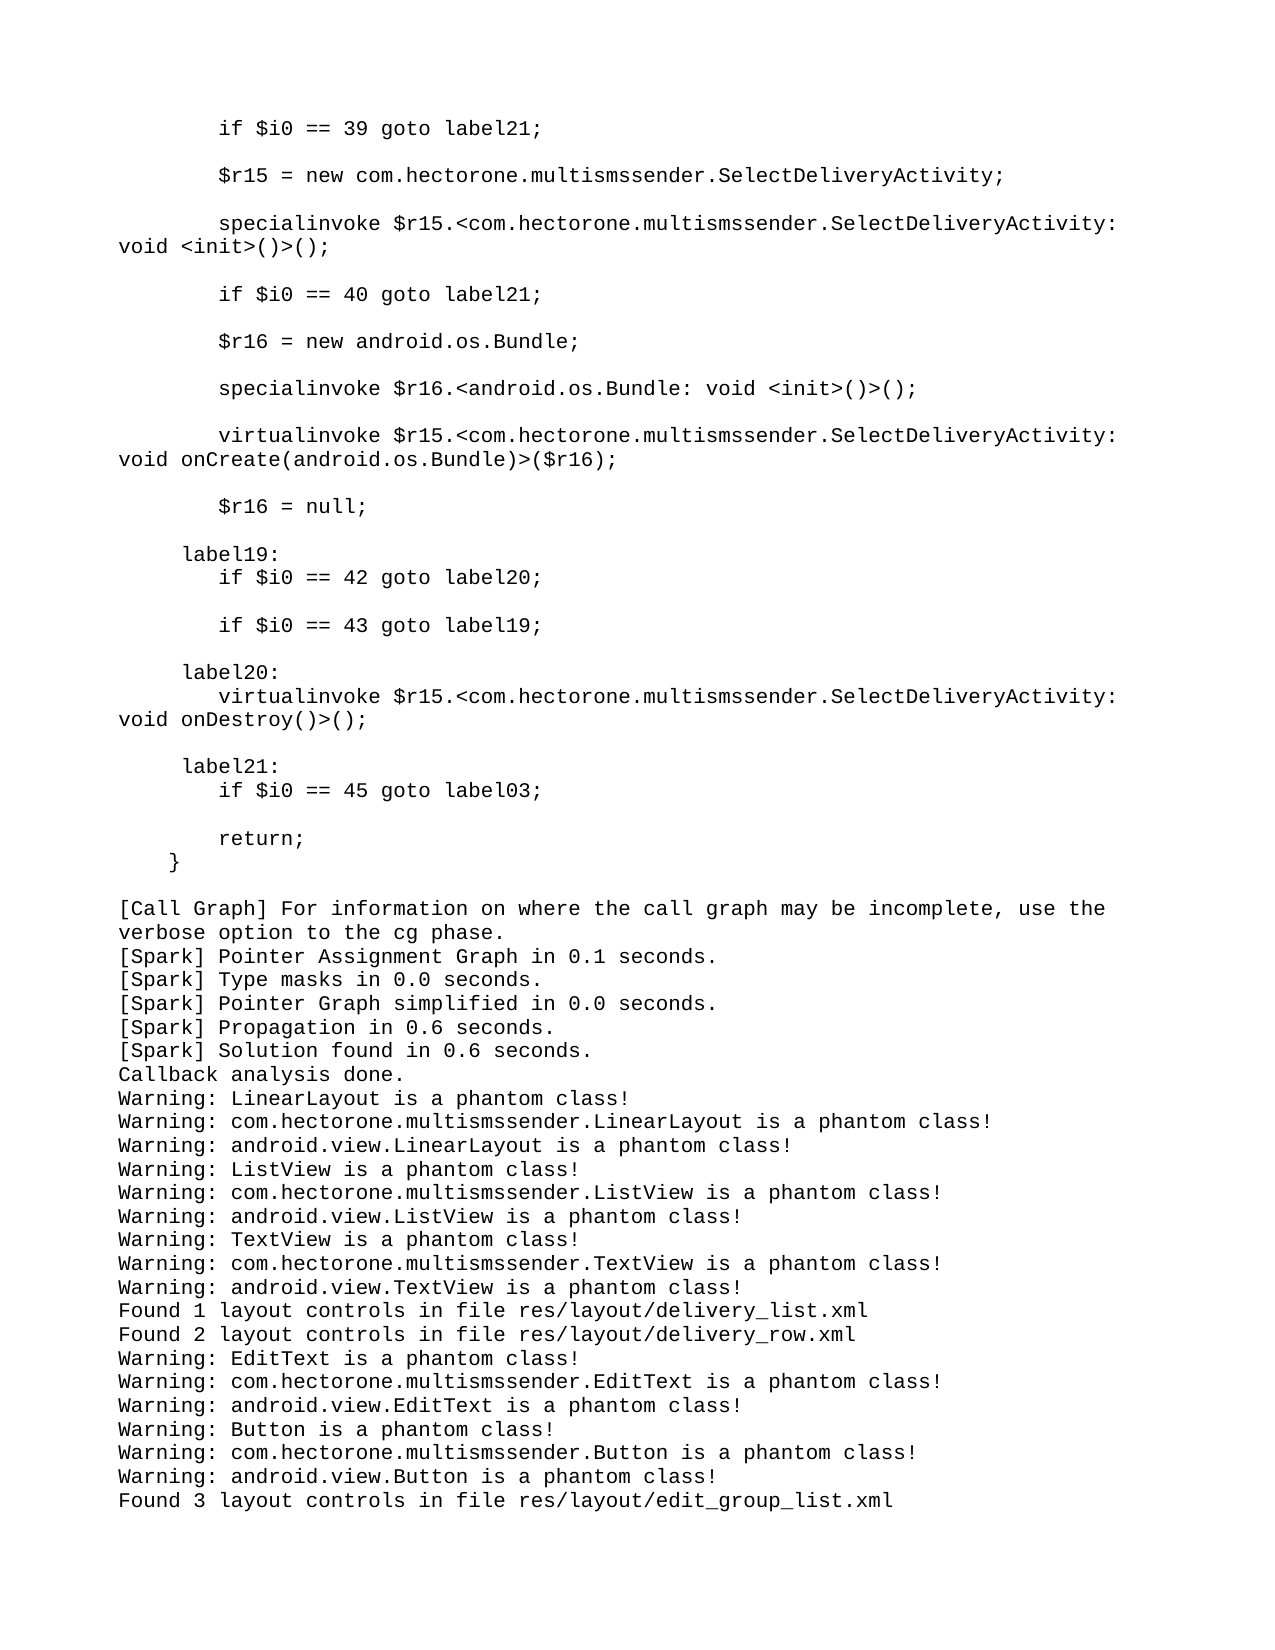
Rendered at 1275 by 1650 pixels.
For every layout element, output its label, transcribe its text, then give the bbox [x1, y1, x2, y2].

text Warning: com.hectorone.multismssender.TextView is a phantom class! [118, 1253, 1157, 1277]
text Found 1 layout controls in file res/layout/delivery_list.xml [118, 1300, 1157, 1324]
text if $i0 == 43 goto label19; [118, 615, 1157, 638]
text Found 3 layout controls in file res/layout/edit_group_list.xml [118, 1489, 1157, 1513]
text } [118, 851, 1157, 875]
text Warning: Button is a phantom class! [118, 1419, 1157, 1442]
text $r16 = new android.os.Bundle; [118, 331, 1157, 354]
text Callback analysis done. [118, 1064, 1157, 1088]
text virtualinvoke $r15.<com.hectorone.multismssender.SelectDeliveryActivity: void onDestroy()>(); [118, 686, 1157, 733]
text Warning: android.view.TextView is a phantom class! [118, 1277, 1157, 1300]
text Warning: com.hectorone.multismssender.ListView is a phantom class! [118, 1182, 1157, 1206]
text Warning: com.hectorone.multismssender.Button is a phantom class! [118, 1442, 1157, 1466]
text label21: [118, 757, 1157, 780]
text if $i0 == 45 goto label03; [118, 780, 1157, 804]
text Warning: com.hectorone.multismssender.EditText is a phantom class! [118, 1371, 1157, 1395]
text [Spark] Pointer Graph simplified in 0.0 seconds. [118, 993, 1157, 1017]
text [Spark] Propagation in 0.6 seconds. [118, 1017, 1157, 1040]
text Warning: com.hectorone.multismssender.LinearLayout is a phantom class! [118, 1111, 1157, 1135]
text if $i0 == 40 goto label21; [118, 284, 1157, 307]
text $r15 = new com.hectorone.multismssender.SelectDeliveryActivity; [118, 165, 1157, 189]
text [Spark] Solution found in 0.6 seconds. [118, 1040, 1157, 1064]
text Warning: TextView is a phantom class! [118, 1229, 1157, 1253]
text Warning: android.view.ListView is a phantom class! [118, 1206, 1157, 1229]
text [Spark] Pointer Assignment Graph in 0.1 seconds. [118, 946, 1157, 969]
text specialinvoke $r16.<android.os.Bundle: void <init>()>(); [118, 378, 1157, 402]
text Warning: android.view.EditText is a phantom class! [118, 1395, 1157, 1419]
text Warning: ListView is a phantom class! [118, 1158, 1157, 1182]
text $r16 = null; [118, 496, 1157, 520]
text if $i0 == 42 goto label20; [118, 567, 1157, 591]
text specialinvoke $r15.<com.hectorone.multismssender.SelectDeliveryActivity: void <init>()>(); [118, 213, 1157, 260]
text label20: [118, 662, 1157, 686]
text if $i0 == 39 goto label21; [118, 118, 1157, 142]
text [Spark] Type masks in 0.0 seconds. [118, 969, 1157, 993]
text label19: [118, 544, 1157, 567]
text Warning: android.view.Button is a phantom class! [118, 1466, 1157, 1489]
text Warning: android.view.LinearLayout is a phantom class! [118, 1135, 1157, 1158]
text Found 2 layout controls in file res/layout/delivery_row.xml [118, 1324, 1157, 1348]
text return; [118, 827, 1157, 851]
text virtualinvoke $r15.<com.hectorone.multismssender.SelectDeliveryActivity: void onCreate(android.os.Bundle)>($r16); [118, 426, 1157, 473]
text Warning: EditText is a phantom class! [118, 1348, 1157, 1371]
text Warning: LinearLayout is a phantom class! [118, 1088, 1157, 1111]
text [Call Graph] For information on where the call graph may be incomplete, use the verbose option to the cg phase. [118, 898, 1157, 946]
